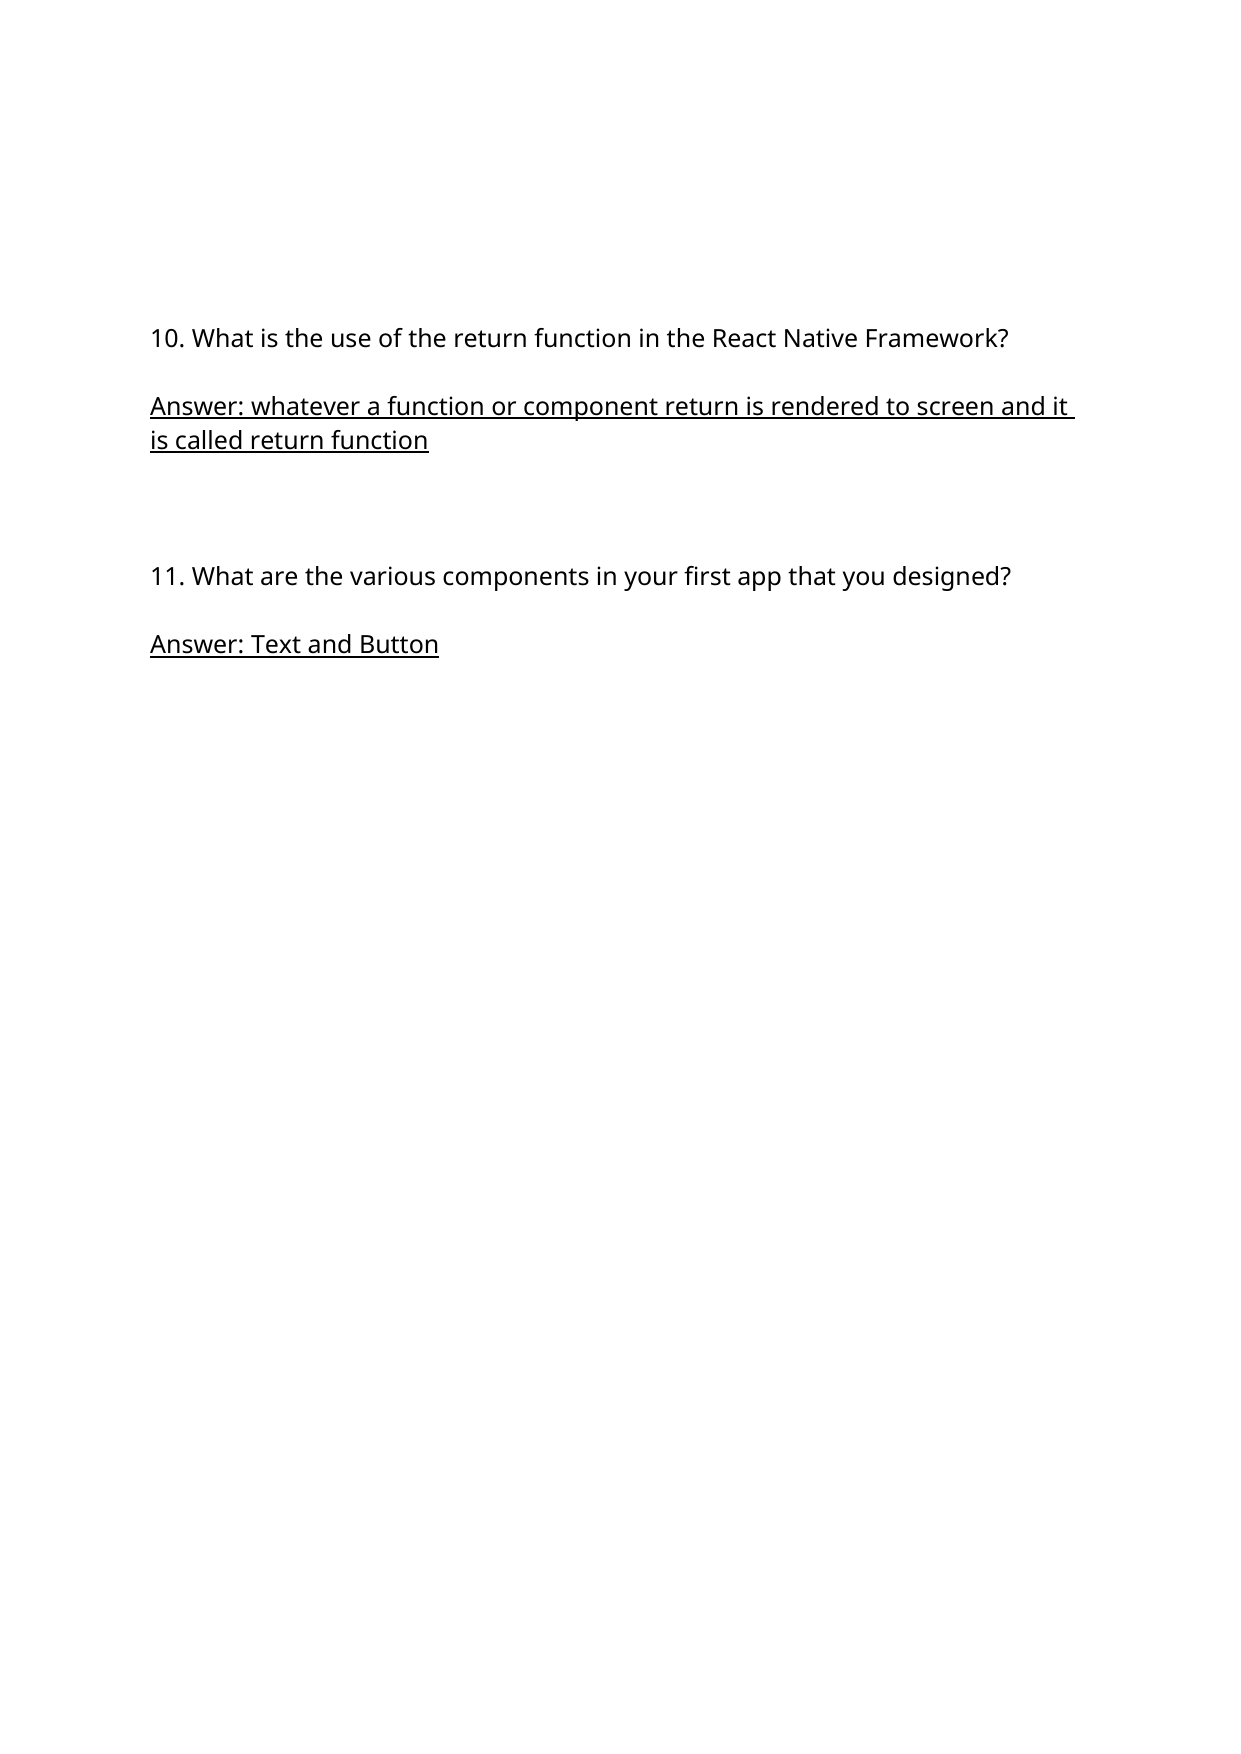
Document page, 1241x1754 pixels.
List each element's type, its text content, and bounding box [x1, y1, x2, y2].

text 11. What are the various components in your first app that you designed? [150, 559, 1090, 593]
text Answer: Text and Button [150, 627, 1090, 661]
text 10. What is the use of the return function in the React Native Framework? [150, 320, 1090, 354]
text Answer: whatever a function or component return is rendered to screen and it is called return function [150, 388, 1090, 457]
